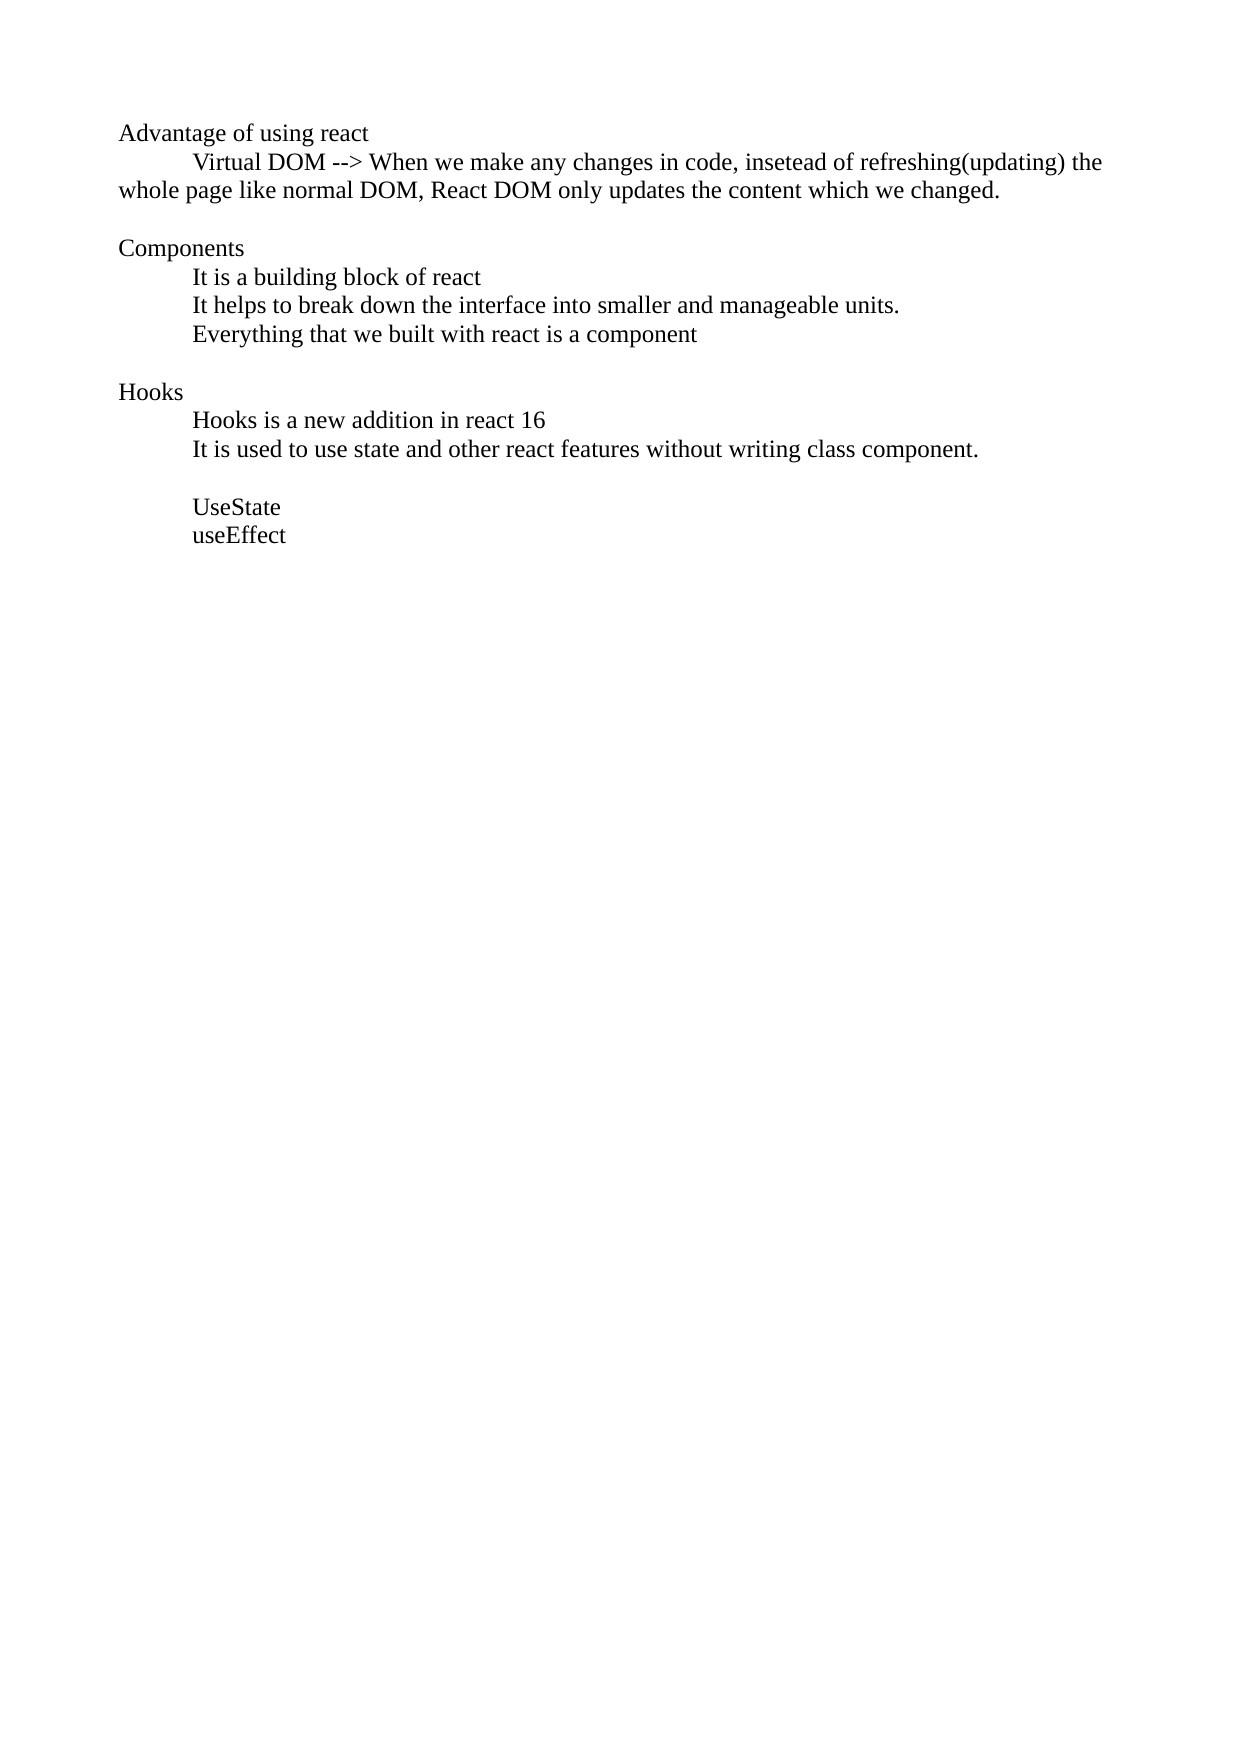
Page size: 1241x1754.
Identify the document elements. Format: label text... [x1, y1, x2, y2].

text Everything that we built with react is a component [118, 319, 1122, 348]
text UseState [118, 492, 1122, 521]
text Hooks [118, 377, 1122, 406]
text useEffect [118, 521, 1122, 549]
text It is used to use state and other react features without writing class component. [118, 434, 1122, 463]
text Hooks is a new addition in react 16 [118, 406, 1122, 434]
text Components [118, 233, 1122, 262]
text It helps to break down the interface into smaller and manageable units. [118, 291, 1122, 319]
text Virtual DOM --> When we make any changes in code, insetead of refreshing(updating) the whole page like normal DOM, React DOM only updates the content which we changed. [118, 147, 1122, 204]
text It is a building block of react [118, 262, 1122, 291]
text Advantage of using react [118, 118, 1122, 147]
